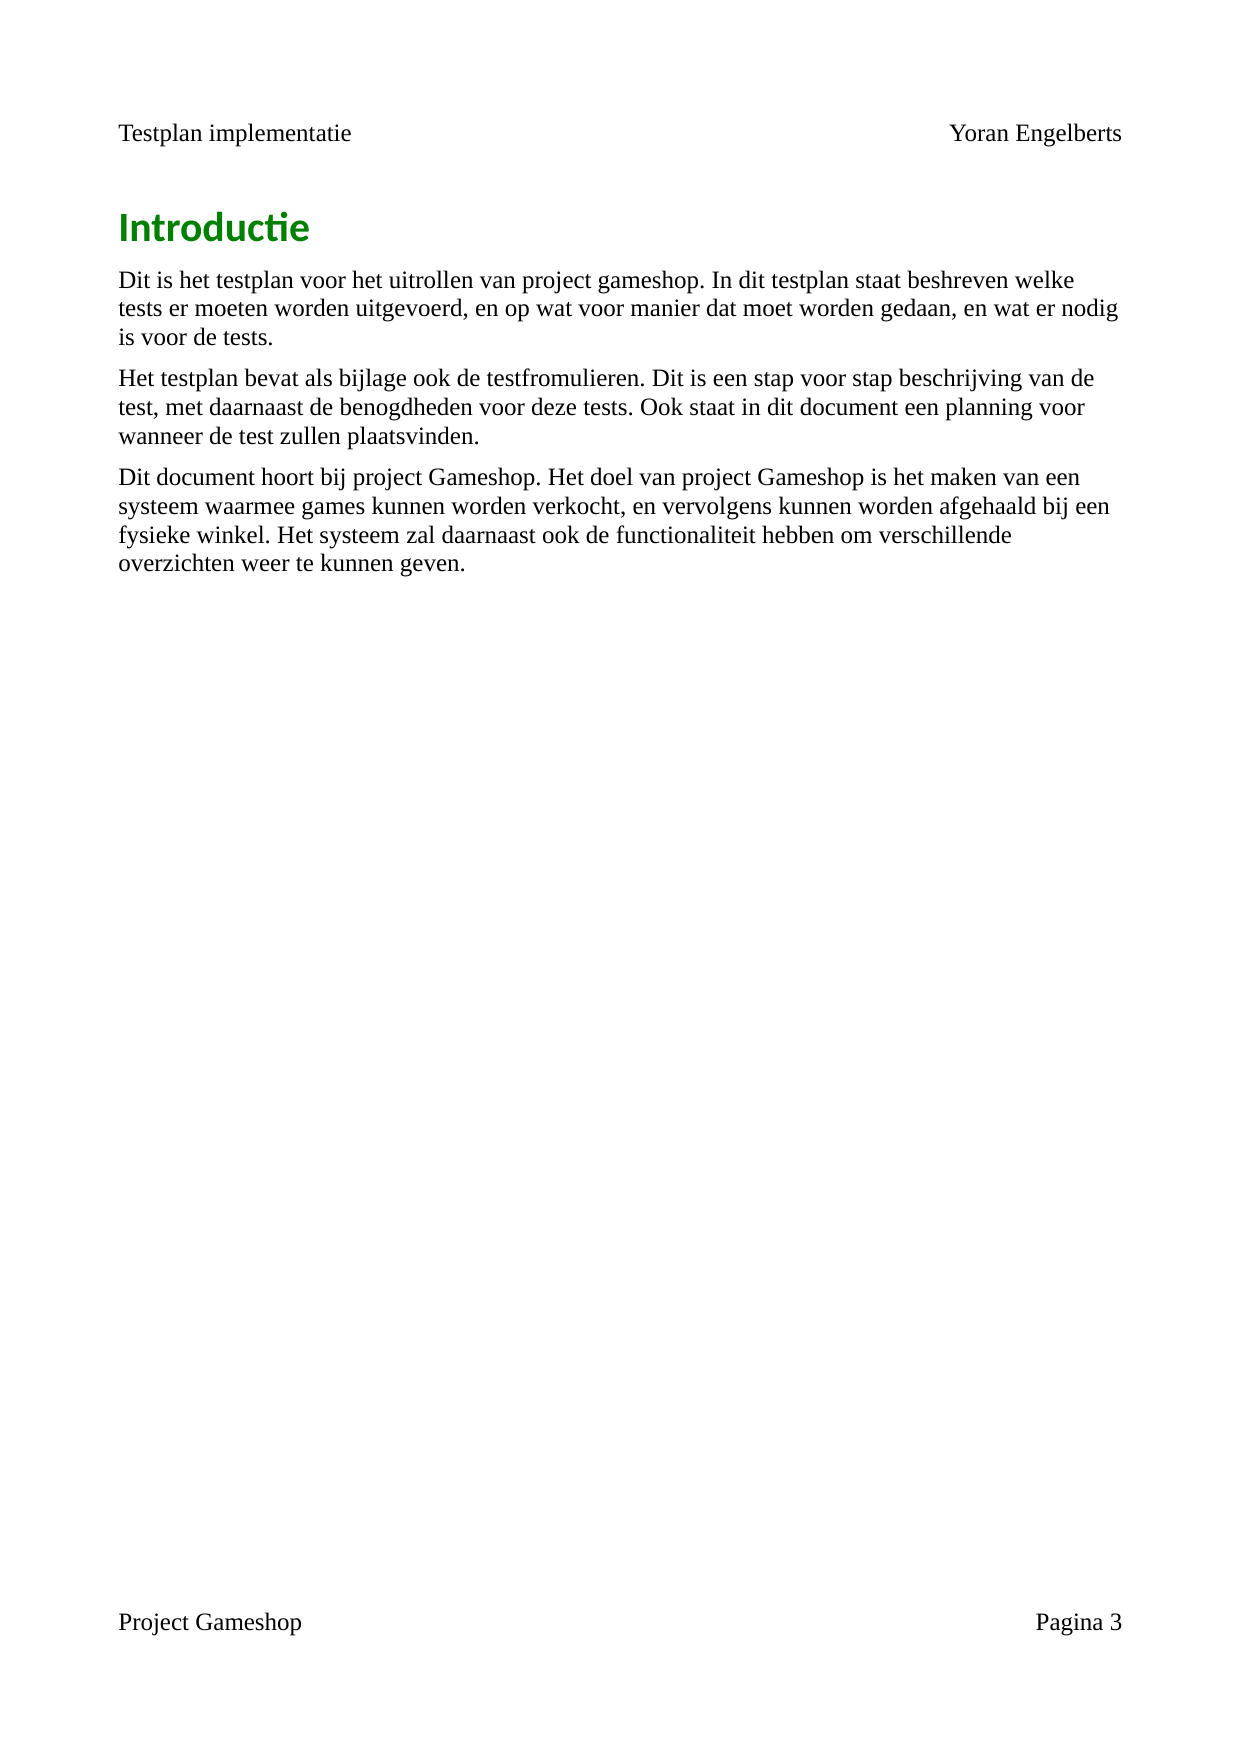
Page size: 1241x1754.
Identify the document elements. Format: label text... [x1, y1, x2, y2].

text Het testplan bevat als bijlage ook de testfromulieren. Dit is een stap voor stap beschrijving van de test, met daarnaast de benogdheden voor deze tests. Ook staat in dit document een planning voor wanneer de test zullen plaatsvinden. [118, 363, 1122, 450]
text Dit is het testplan voor het uitrollen van project gameshop. In dit testplan staat beshreven welke tests er moeten worden uitgevoerd, en op wat voor manier dat moet worden gedaan, en wat er nodig is voor de tests. [118, 265, 1122, 351]
subtitle Introductie [118, 201, 1122, 252]
text Dit document hoort bij project Gameshop. Het doel van project Gameshop is het maken van een systeem waarmee games kunnen worden verkocht, en vervolgens kunnen worden afgehaald bij een fysieke winkel. Het systeem zal daarnaast ook de functionaliteit hebben om verschillende overzichten weer te kunnen geven. [118, 462, 1122, 577]
